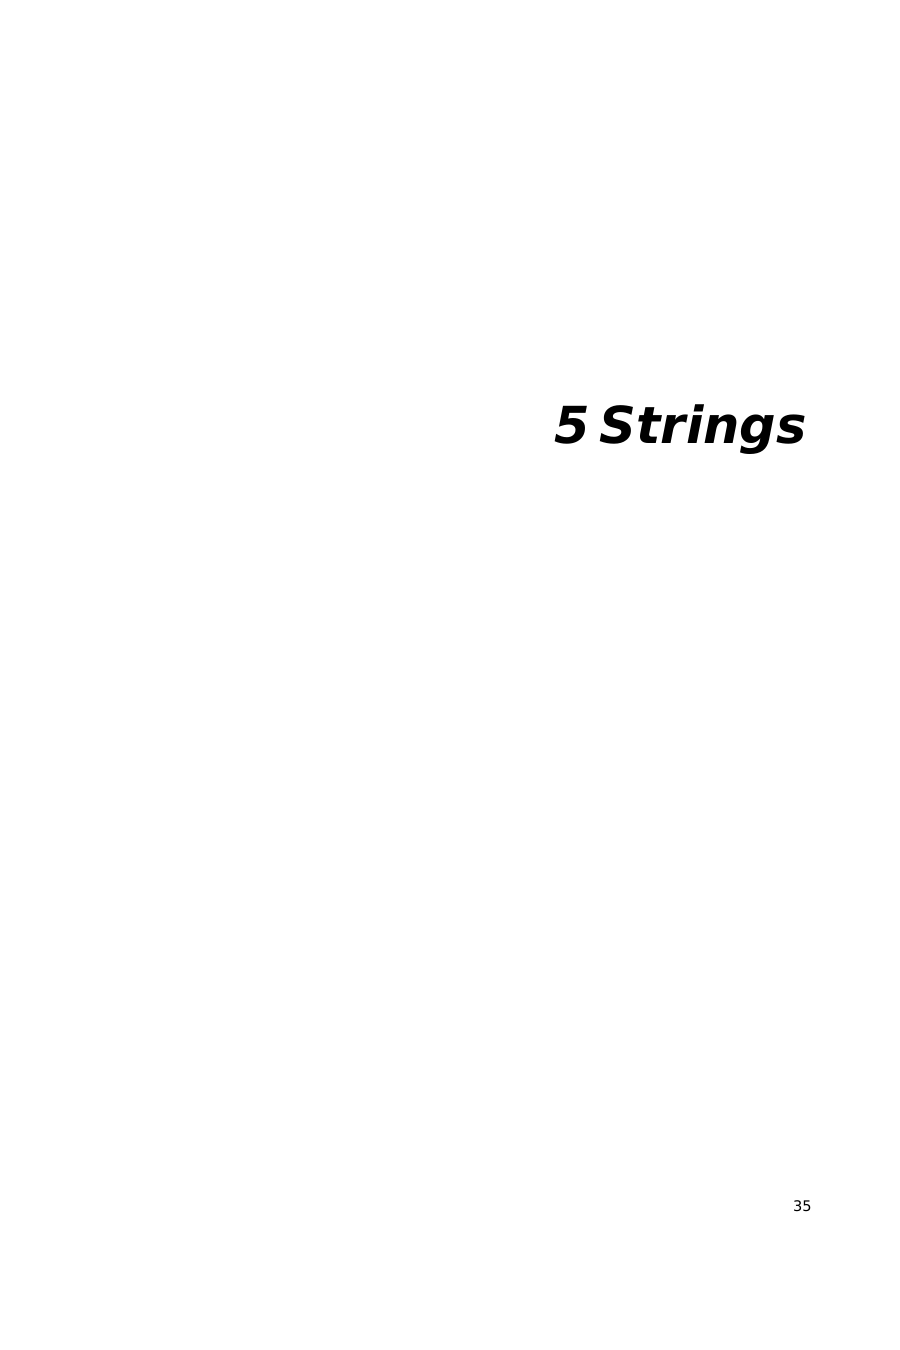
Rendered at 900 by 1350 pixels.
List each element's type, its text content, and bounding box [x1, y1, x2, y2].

subtitle Strings [148, 396, 811, 455]
